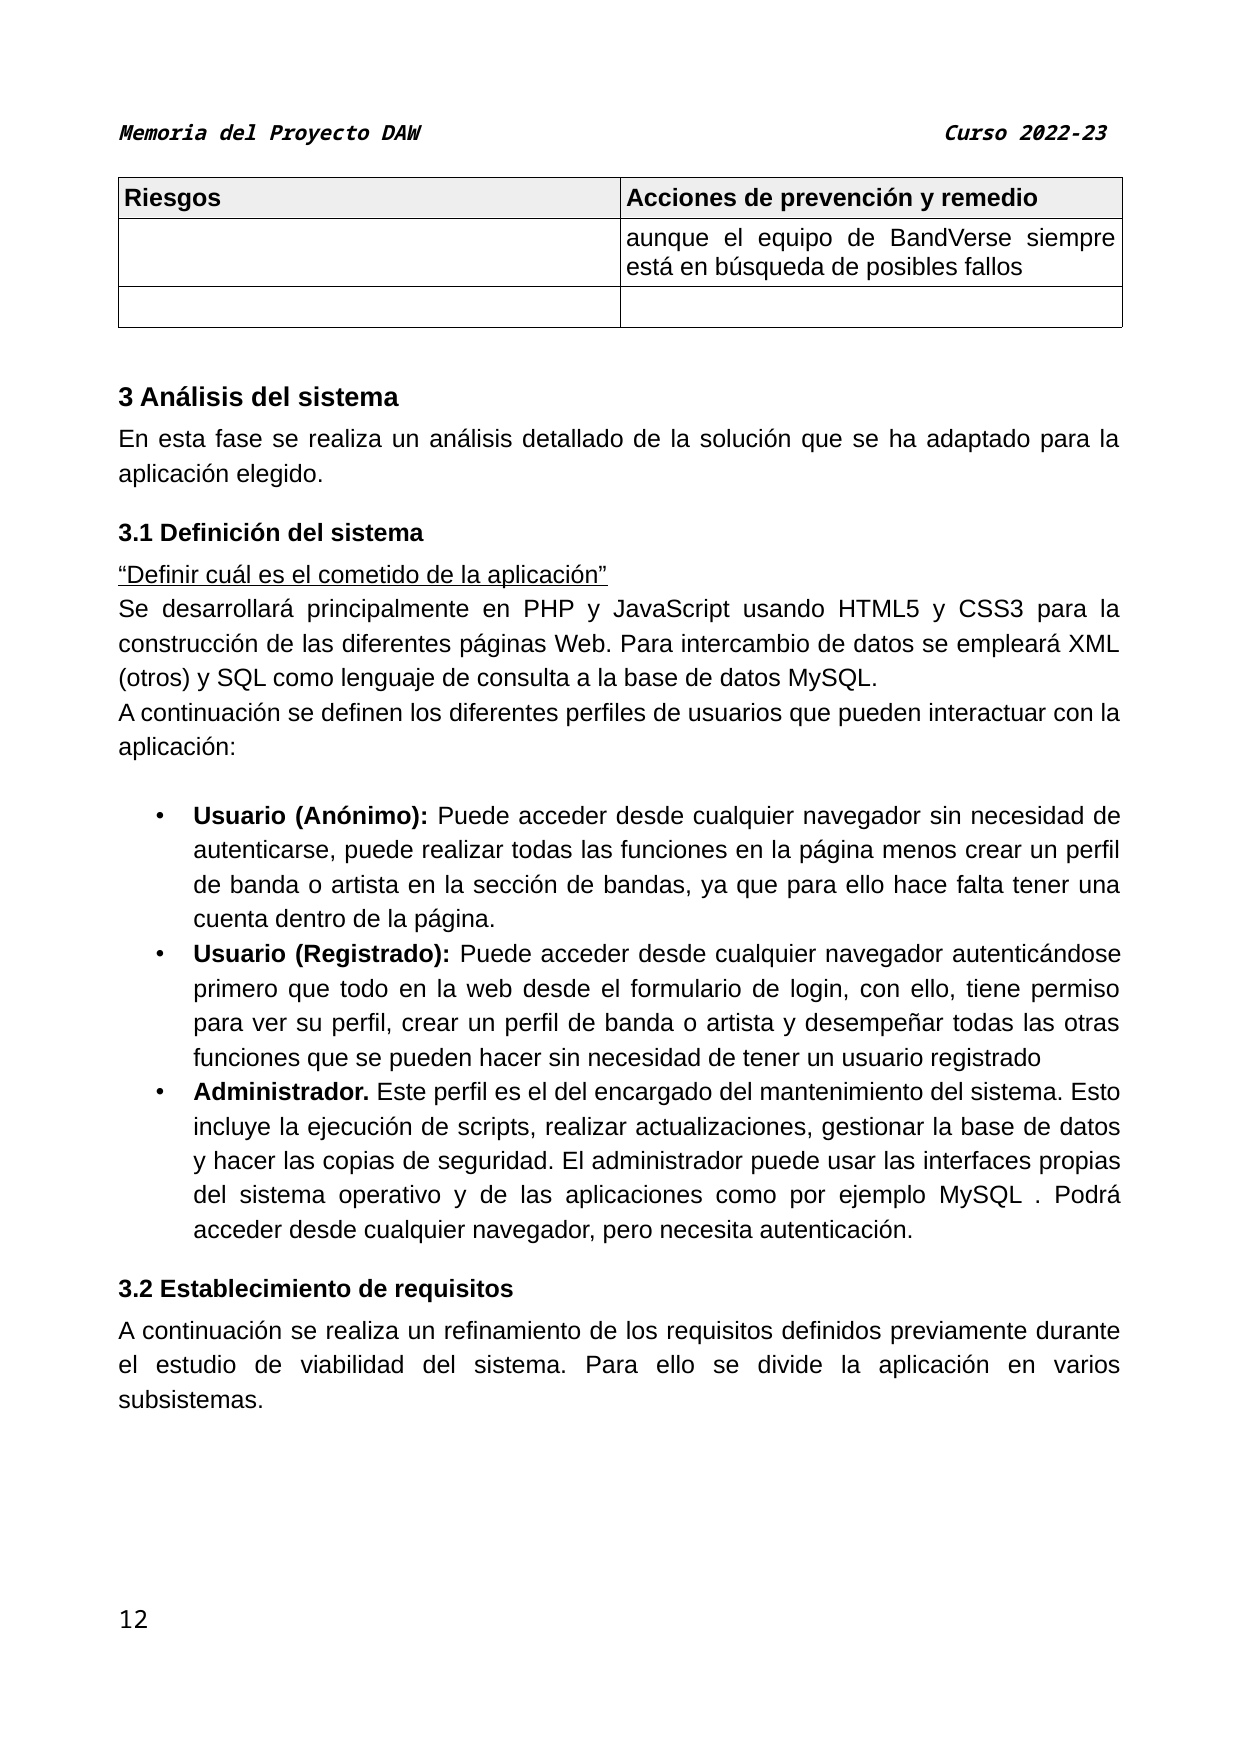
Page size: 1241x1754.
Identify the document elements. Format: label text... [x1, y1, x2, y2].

subtitle 3 Análisis del sistema [118, 381, 1122, 412]
list Usuario (Anónimo): Puede acceder desde cualquier navegador sin necesidad de autenticarse, puede realizar todas las funciones en la página menos crear un perfil de banda o artista en la sección de bandas, ya que para ello hace falta tener una cuenta dentro de la página. [156, 801, 1122, 933]
list Administrador. Este perfil es el del encargado del mantenimiento del sistema. Esto incluye la ejecución de scripts, realizar actualizaciones, gestionar la base de datos y hacer las copias de seguridad. El administrador puede usar las interfaces propias del sistema operativo y de las aplicaciones como por ejemplo MySQL . Podrá acceder desde cualquier navegador, pero necesita autenticación. [156, 1077, 1122, 1244]
table_header Acciones de prevención y remedio [621, 178, 1122, 217]
list Usuario (Registrado): Puede acceder desde cualquier navegador autenticándose primero que todo en la web desde el formulario de login, con ello, tiene permiso para ver su perfil, crear un perfil de banda o artista y desempeñar todas las otras funciones que se pueden hacer sin necesidad de tener un usuario registrado [156, 939, 1122, 1071]
text A continuación se realiza un refinamiento de los requisitos definidos previamente durante el estudio de viabilidad del sistema. Para ello se divide la aplicación en varios subsistemas. [118, 1316, 1122, 1413]
text A continuación se definen los diferentes perfiles de usuarios que pueden interactuar con la aplicación: [118, 697, 1122, 761]
table_cell [119, 287, 620, 327]
text “Definir cuál es el cometido de la aplicación” [118, 559, 1122, 588]
text En esta fase se realiza un análisis detallado de la solución que se ha adaptado para la aplicación elegido. [118, 424, 1122, 488]
table_cell aunque el equipo de BandVerse siempre está en búsqueda de posibles fallos [621, 219, 1122, 286]
text Se desarrollará principalmente en PHP y JavaScript usando HTML5 y CSS3 para la construcción de las diferentes páginas Web. Para intercambio de datos se empleará XML (otros) y SQL como lenguaje de consulta a la base de datos MySQL. [118, 594, 1122, 692]
table_cell [621, 287, 1122, 327]
table_header Riesgos [119, 178, 620, 217]
subtitle 3.2 Establecimiento de requisitos [118, 1274, 1122, 1303]
table_cell [119, 219, 620, 286]
subtitle 3.1 Definición del sistema [118, 518, 1122, 547]
